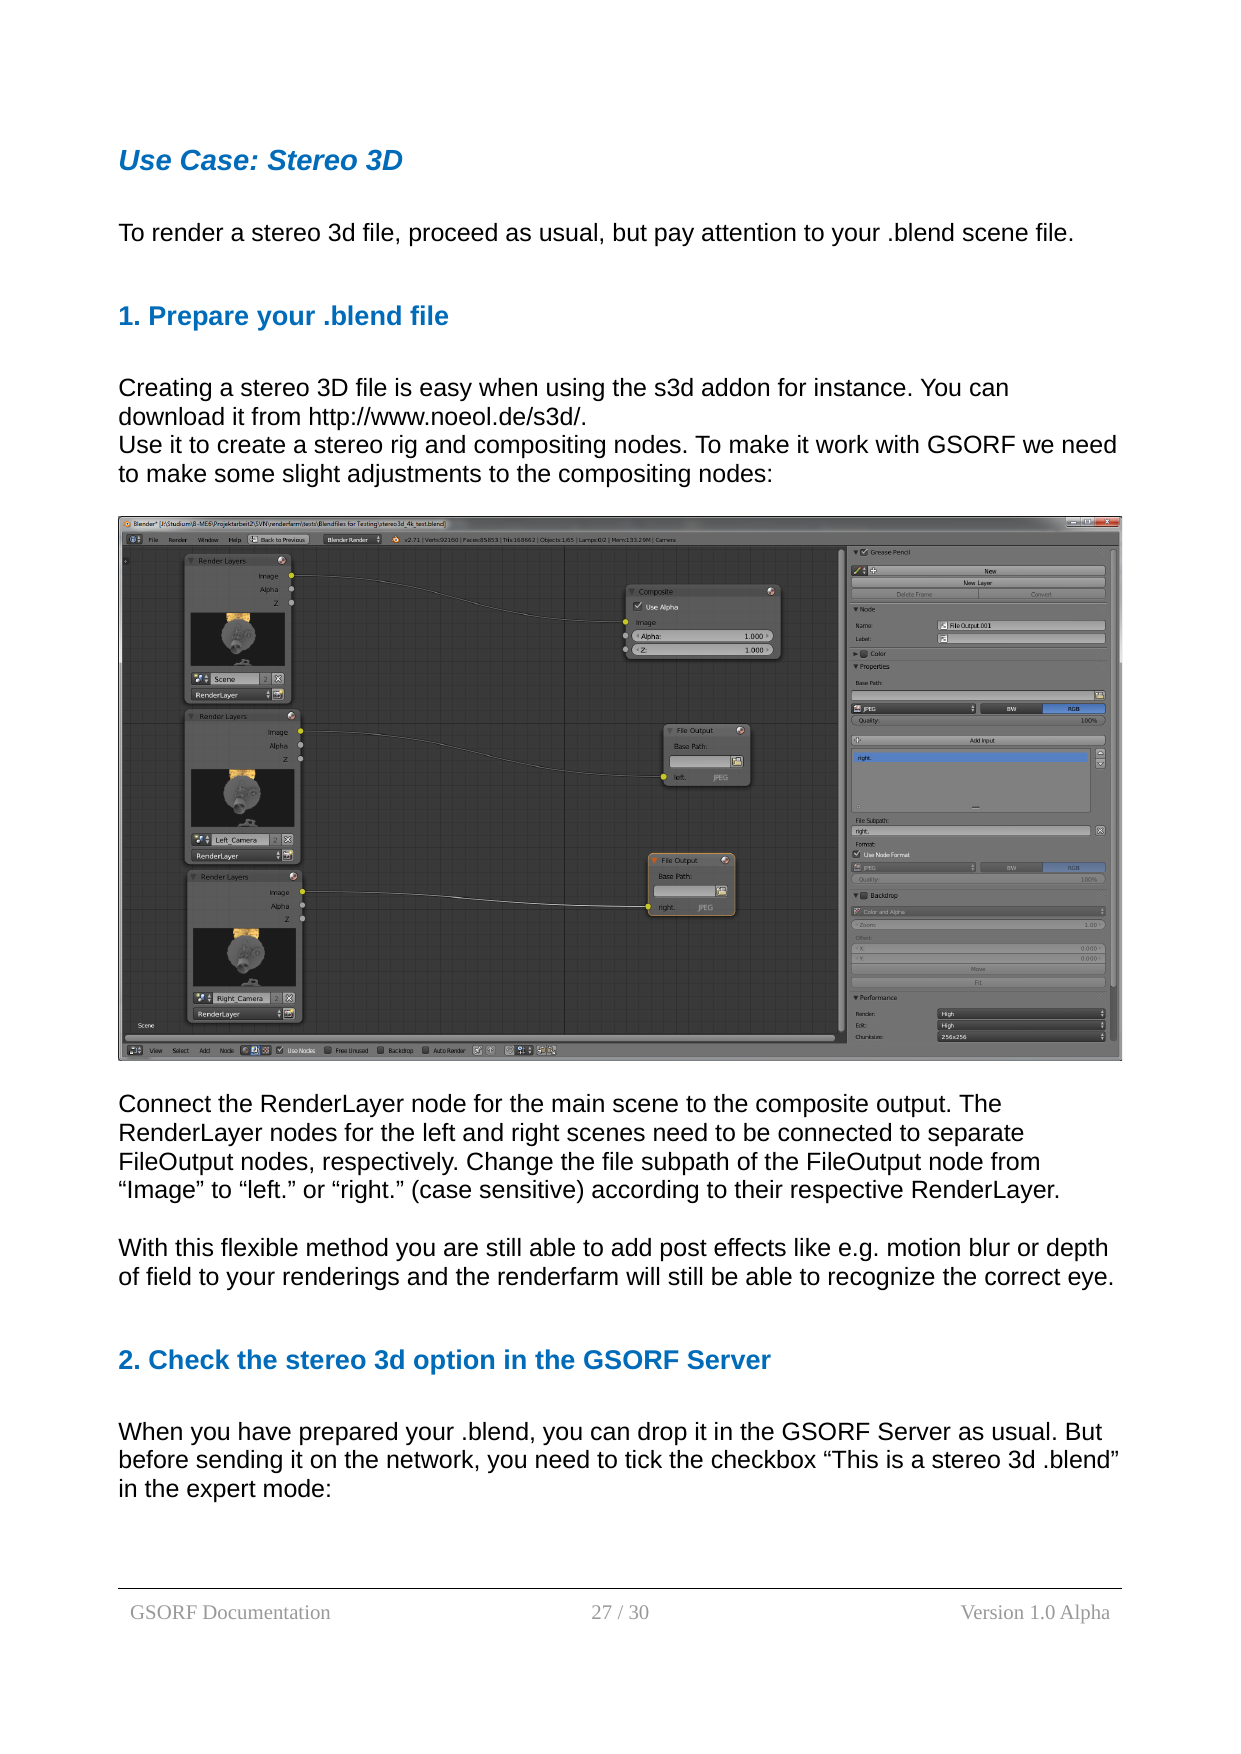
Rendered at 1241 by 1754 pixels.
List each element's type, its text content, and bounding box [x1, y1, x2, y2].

text With this flexible method you are still able to add post effects like e.g. motion blur or depth of field to your renderings and the renderfarm will still be able to recognize the correct eye. [118, 1233, 1122, 1290]
text Connect the RenderLayer node for the main scene to the composite output. The RenderLayer nodes for the left and right scenes need to be connected to separate FileOutput nodes, respectively. Change the file subpath of the FileOutput node from “Image” to “left.” or “right.” (case sensitive) according to their respective RenderLayer. [118, 1089, 1122, 1204]
subtitle Use Case: Stereo 3D [118, 143, 1122, 177]
text When you have prepared your .blend, you can drop it in the GSORF Server as usual. But before sending it on the network, you need to tick the checkbox “This is a stereo 3d .blend” in the expert mode: [118, 1417, 1122, 1503]
subtitle 1. Prepare your .blend file [118, 300, 1122, 332]
text To render a stereo 3d file, proceed as usual, but pay attention to your .blend scene file. [118, 218, 1122, 247]
text Use it to create a stereo rig and compositing nodes. To make it work with GSORF we need to make some slight adjustments to the compositing nodes: [118, 430, 1122, 488]
picture [118, 516, 1123, 1061]
text Creating a stereo 3D file is easy when using the s3d addon for instance. You can download it from http://www.noeol.de/s3d/. [118, 373, 1122, 430]
subtitle 2. Check the stereo 3d option in the GSORF Server [118, 1344, 1122, 1375]
